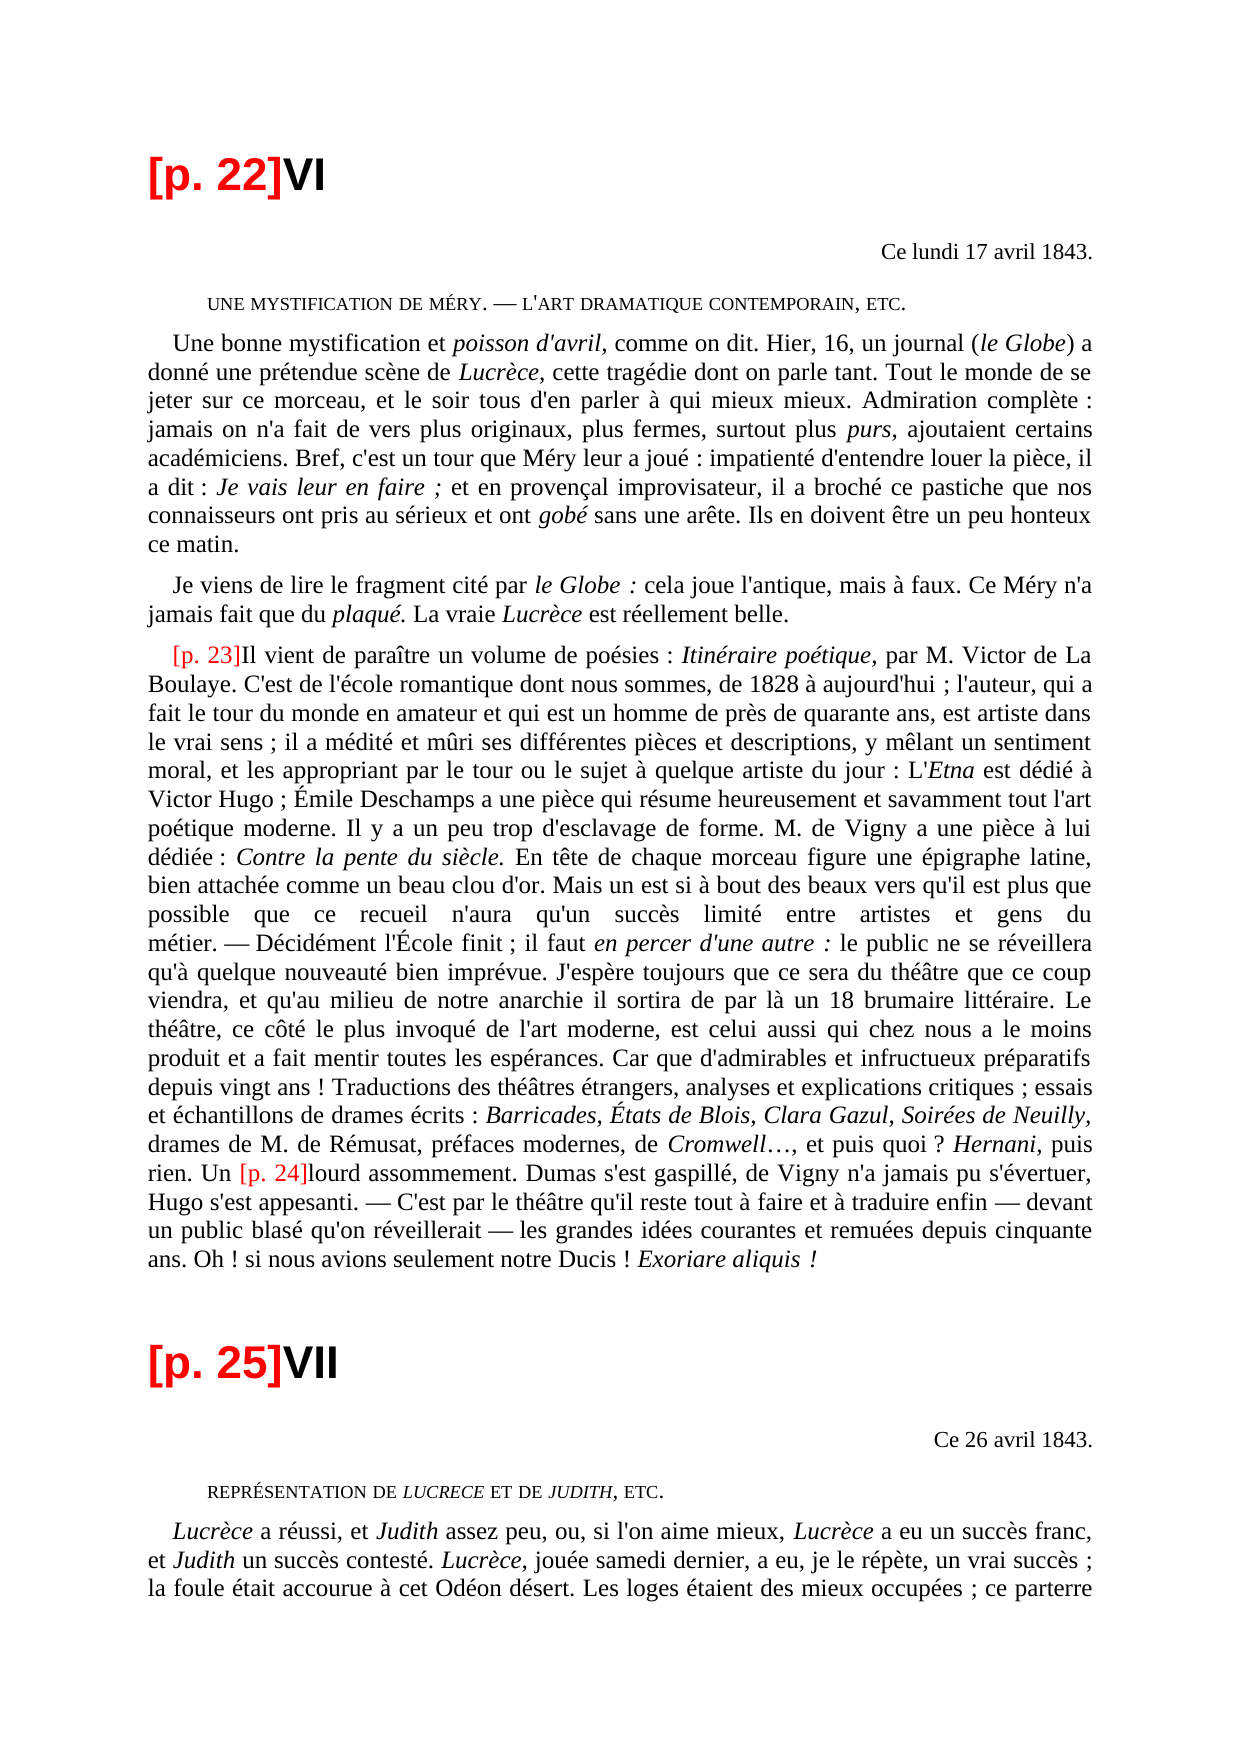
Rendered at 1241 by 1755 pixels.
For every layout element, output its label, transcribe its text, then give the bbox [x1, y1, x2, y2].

text [p. 23]Il vient de paraître un volume de poésies : Itinéraire poétique, par M. Victor de La Boulaye. C'est de l'école romantique dont nous sommes, de 1828 à aujourd'hui ; l'auteur, qui a fait le tour du monde en amateur et qui est un homme de près de quarante ans, est artiste dans le vrai sens ; il a médité et mûri ses différentes pièces et descriptions, y mêlant un sentiment moral, et les appropriant par le tour ou le sujet à quelque artiste du jour : L'Etna est dédié à Victor Hugo ; Émile Deschamps a une pièce qui résume heureusement et savamment tout l'art poétique moderne. Il y a un peu trop d'esclavage de forme. M. de Vigny a une pièce à lui dédiée : Contre la pente du siècle. En tête de chaque morceau figure une épigraphe latine, bien attachée comme un beau clou d'or. Mais un est si à bout des beaux vers qu'il est plus que possible que ce recueil n'aura qu'un succès limité entre artistes et gens du métier. — Décidément l'École finit ; il faut en percer d'une autre : le public ne se réveillera qu'à quelque nouveauté bien imprévue. J'espère toujours que ce sera du théâtre que ce coup viendra, et qu'au milieu de notre anarchie il sortira de par là un 18 brumaire littéraire. Le théâtre, ce côté le plus invoqué de l'art moderne, est celui aussi qui chez nous a le moins produit et a fait mentir toutes les espérances. Car que d'admirables et infructueux préparatifs depuis vingt ans ! Traductions des théâtres étrangers, analyses et explications critiques ; essais et échantillons de drames écrits : Barricades, États de Blois, Clara Gazul, Soirées de Neuilly, drames de M. de Rémusat, préfaces modernes, de Cromwell…, et puis quoi ? Hernani, puis rien. Un [p. 24]lourd assommement. Dumas s'est gaspillé, de Vigny n'a jamais pu s'évertuer, Hugo s'est appesanti. — C'est par le théâtre qu'il reste tout à faire et à traduire enfin — devant un public blasé qu'on réveillerait — les grandes idées courantes et remuées depuis cinquante ans. Oh ! si nous avions seulement notre Ducis ! Exoriare aliquis ! [148, 641, 1093, 1273]
text une mystification de méry. — l'art dramatique contemporain, etc. [207, 289, 1033, 316]
text représentation de lucrece et de judith, etc. [207, 1477, 1033, 1503]
text Ce 26 avril 1843. [148, 1426, 1093, 1452]
subtitle [p. 25]VII [148, 1336, 1093, 1388]
text Lucrèce a réussi, et Judith assez peu, ou, si l'on aime mieux, Lucrèce a eu un succès franc, et Judith un succès contesté. Lucrèce, jouée samedi dernier, a eu, je le répète, un vrai succès ; la foule était accourue à cet Odéon désert. Les loges étaient des mieux occupées ; ce parterre [148, 1516, 1093, 1602]
subtitle [p. 22]VI [148, 148, 1093, 200]
text Une bonne mystification et poisson d'avril, comme on dit. Hier, 16, un journal (le Globe) a donné une prétendue scène de Lucrèce, cette tragédie dont on parle tant. Tout le monde de se jeter sur ce morceau, et le soir tous d'en parler à qui mieux mieux. Admiration complète : jamais on n'a fait de vers plus originaux, plus fermes, surtout plus purs, ajoutaient certains académiciens. Bref, c'est un tour que Méry leur a joué : impatienté d'entendre louer la pièce, il a dit : Je vais leur en faire ; et en provençal improvisateur, il a broché ce pastiche que nos connaisseurs ont pris au sérieux et ont gobé sans une arête. Ils en doivent être un peu honteux ce matin. [148, 328, 1093, 558]
text Ce lundi 17 avril 1843. [148, 238, 1093, 264]
text Je viens de lire le fragment cité par le Globe : cela joue l'antique, mais à faux. Ce Méry n'a jamais fait que du plaqué. La vraie Lucrèce est réellement belle. [148, 571, 1093, 628]
